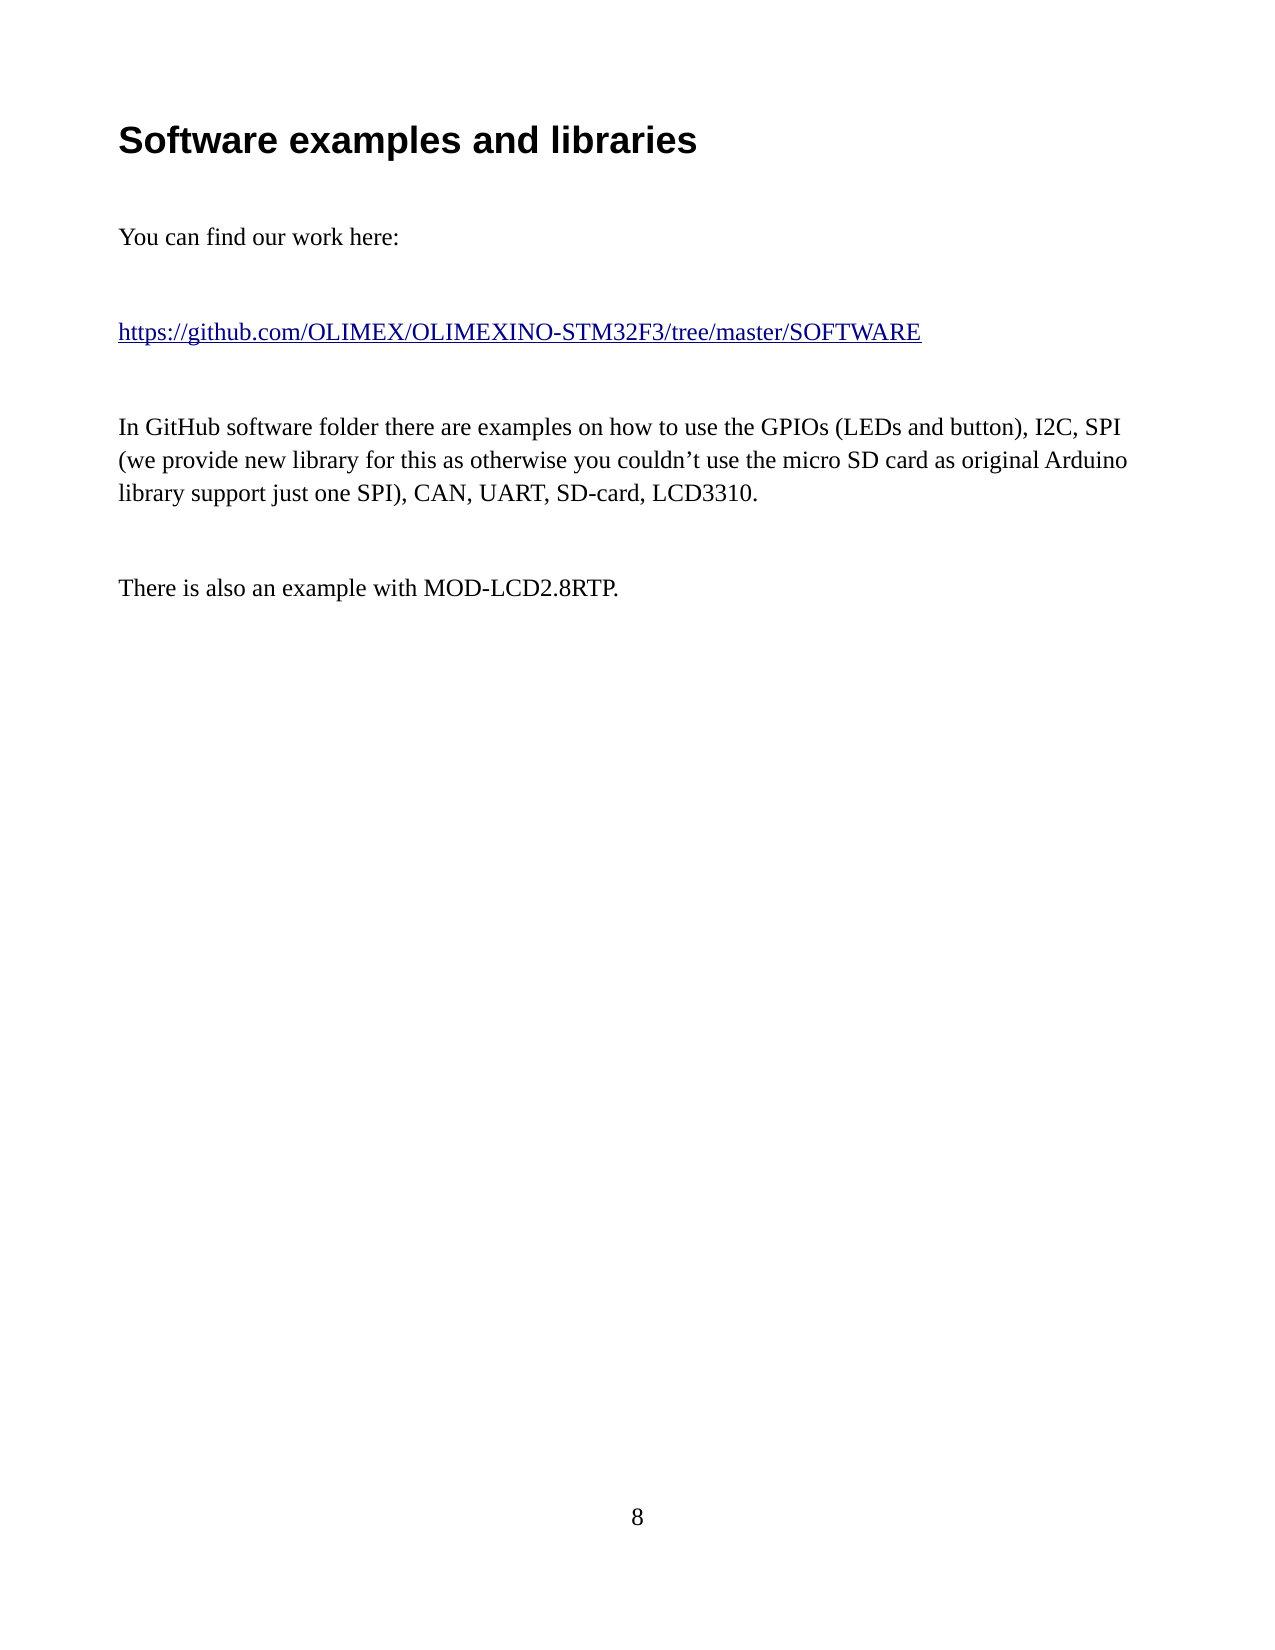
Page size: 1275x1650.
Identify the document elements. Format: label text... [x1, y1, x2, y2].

subtitle Software examples and libraries [118, 118, 1157, 162]
text There is also an example with MOD-LCD2.8RTP. [118, 573, 1157, 602]
text You can find our work here: [118, 222, 1157, 251]
text In GitHub software folder there are examples on how to use the GPIOs (LEDs and button), I2C, SPI (we provide new library for this as otherwise you couldn’t use the micro SD card as original Arduino library support just one SPI), CAN, UART, SD-card, LCD3310. [118, 412, 1157, 507]
text https://github.com/OLIMEX/OLIMEXINO-STM32F3/tree/master/SOFTWARE [118, 317, 1157, 346]
